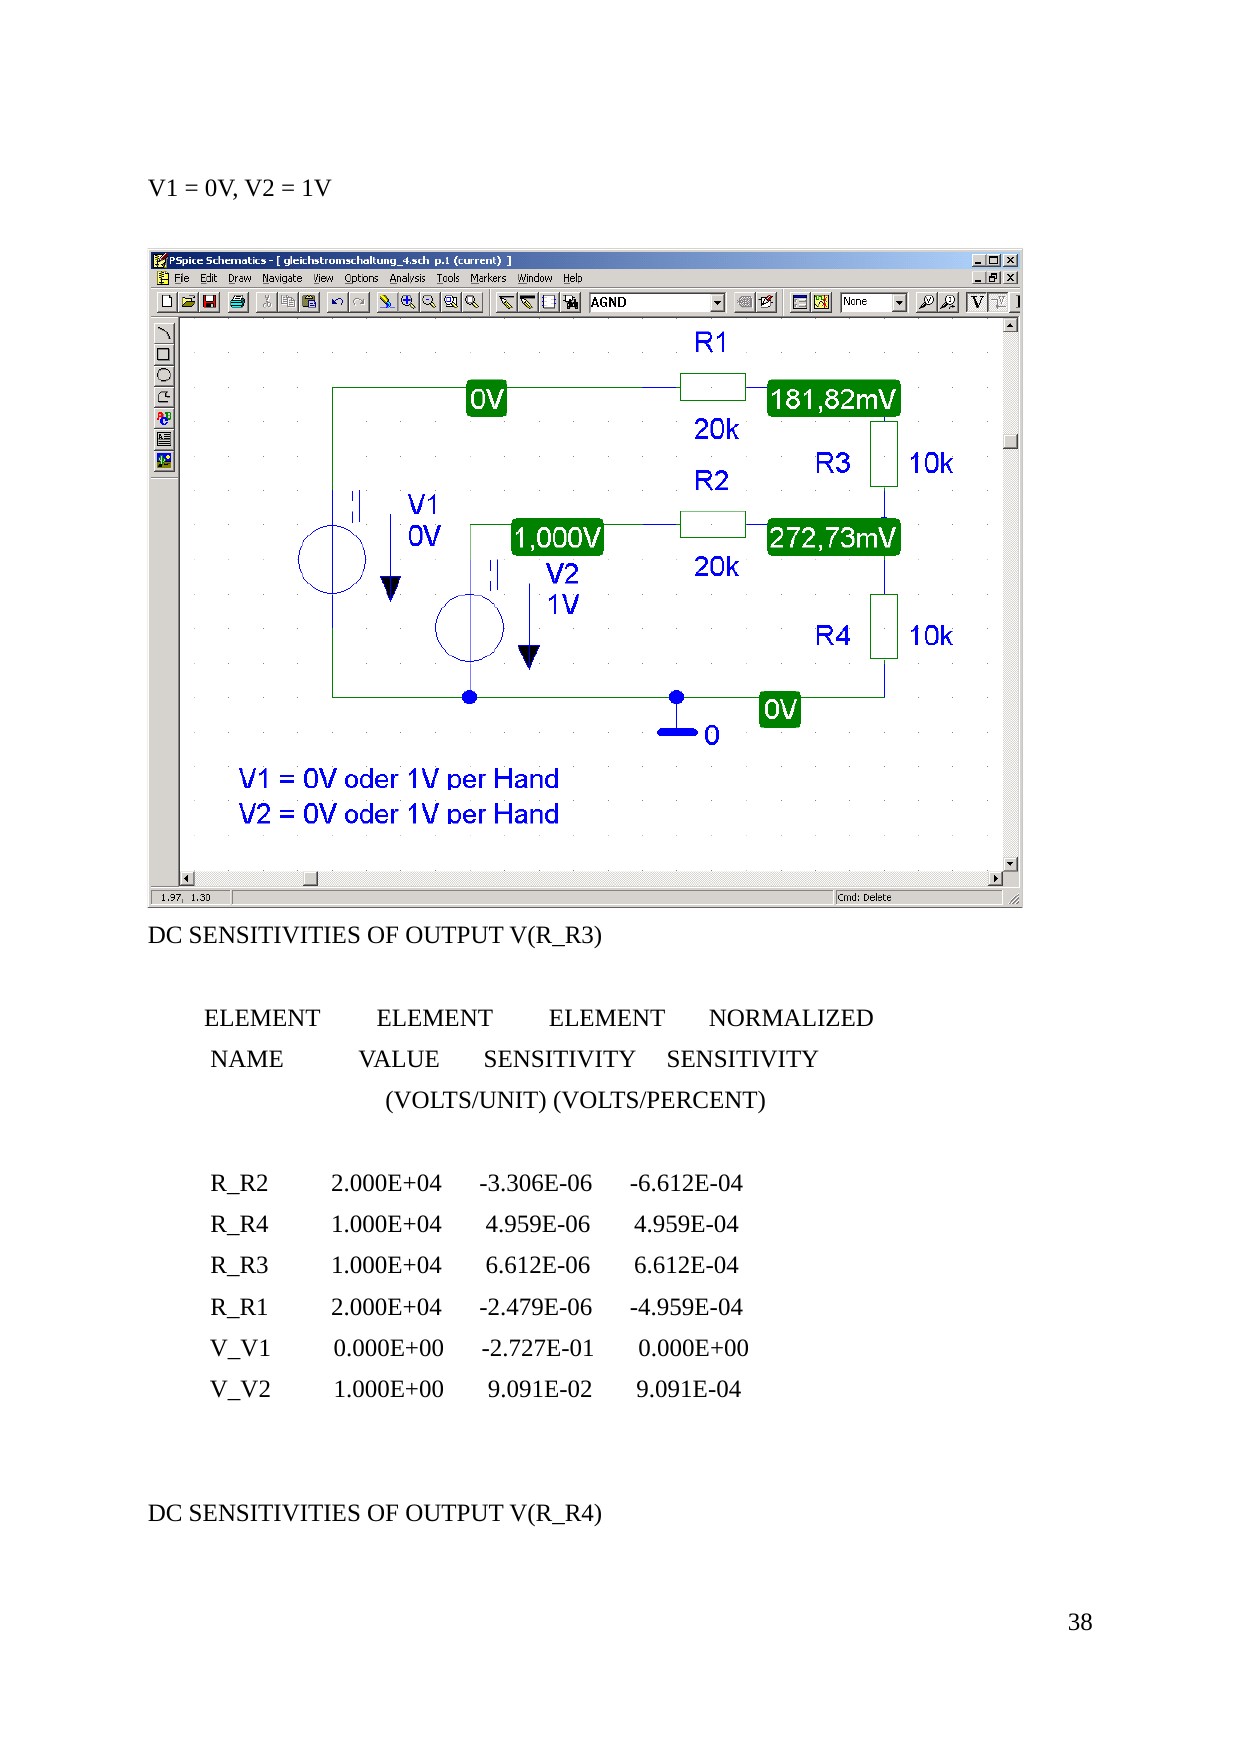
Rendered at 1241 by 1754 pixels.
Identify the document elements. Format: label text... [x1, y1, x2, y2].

text R_R1 2.000E+04 -2.479E-06 -4.959E-04 [148, 1292, 1093, 1320]
text R_R2 2.000E+04 -3.306E-06 -6.612E-04 [148, 1168, 1093, 1197]
text R_R4 1.000E+04 4.959E-06 4.959E-04 [148, 1209, 1093, 1238]
text V_V2 1.000E+00 9.091E-02 9.091E-04 [148, 1374, 1093, 1403]
text (VOLTS/UNIT) (VOLTS/PERCENT) [148, 1085, 1093, 1114]
text DC SENSITIVITIES OF OUTPUT V(R_R4) [148, 1498, 1093, 1527]
picture [147, 248, 1023, 908]
text DC SENSITIVITIES OF OUTPUT V(R_R3) [148, 920, 1093, 949]
text ELEMENT ELEMENT ELEMENT NORMALIZED [148, 1003, 1093, 1032]
text NAME VALUE SENSITIVITY SENSITIVITY [148, 1044, 1093, 1073]
subtitle V1 = 0V, V2 = 1V [148, 173, 1093, 201]
text V_V1 0.000E+00 -2.727E-01 0.000E+00 [148, 1333, 1093, 1362]
text R_R3 1.000E+04 6.612E-06 6.612E-04 [148, 1250, 1093, 1279]
